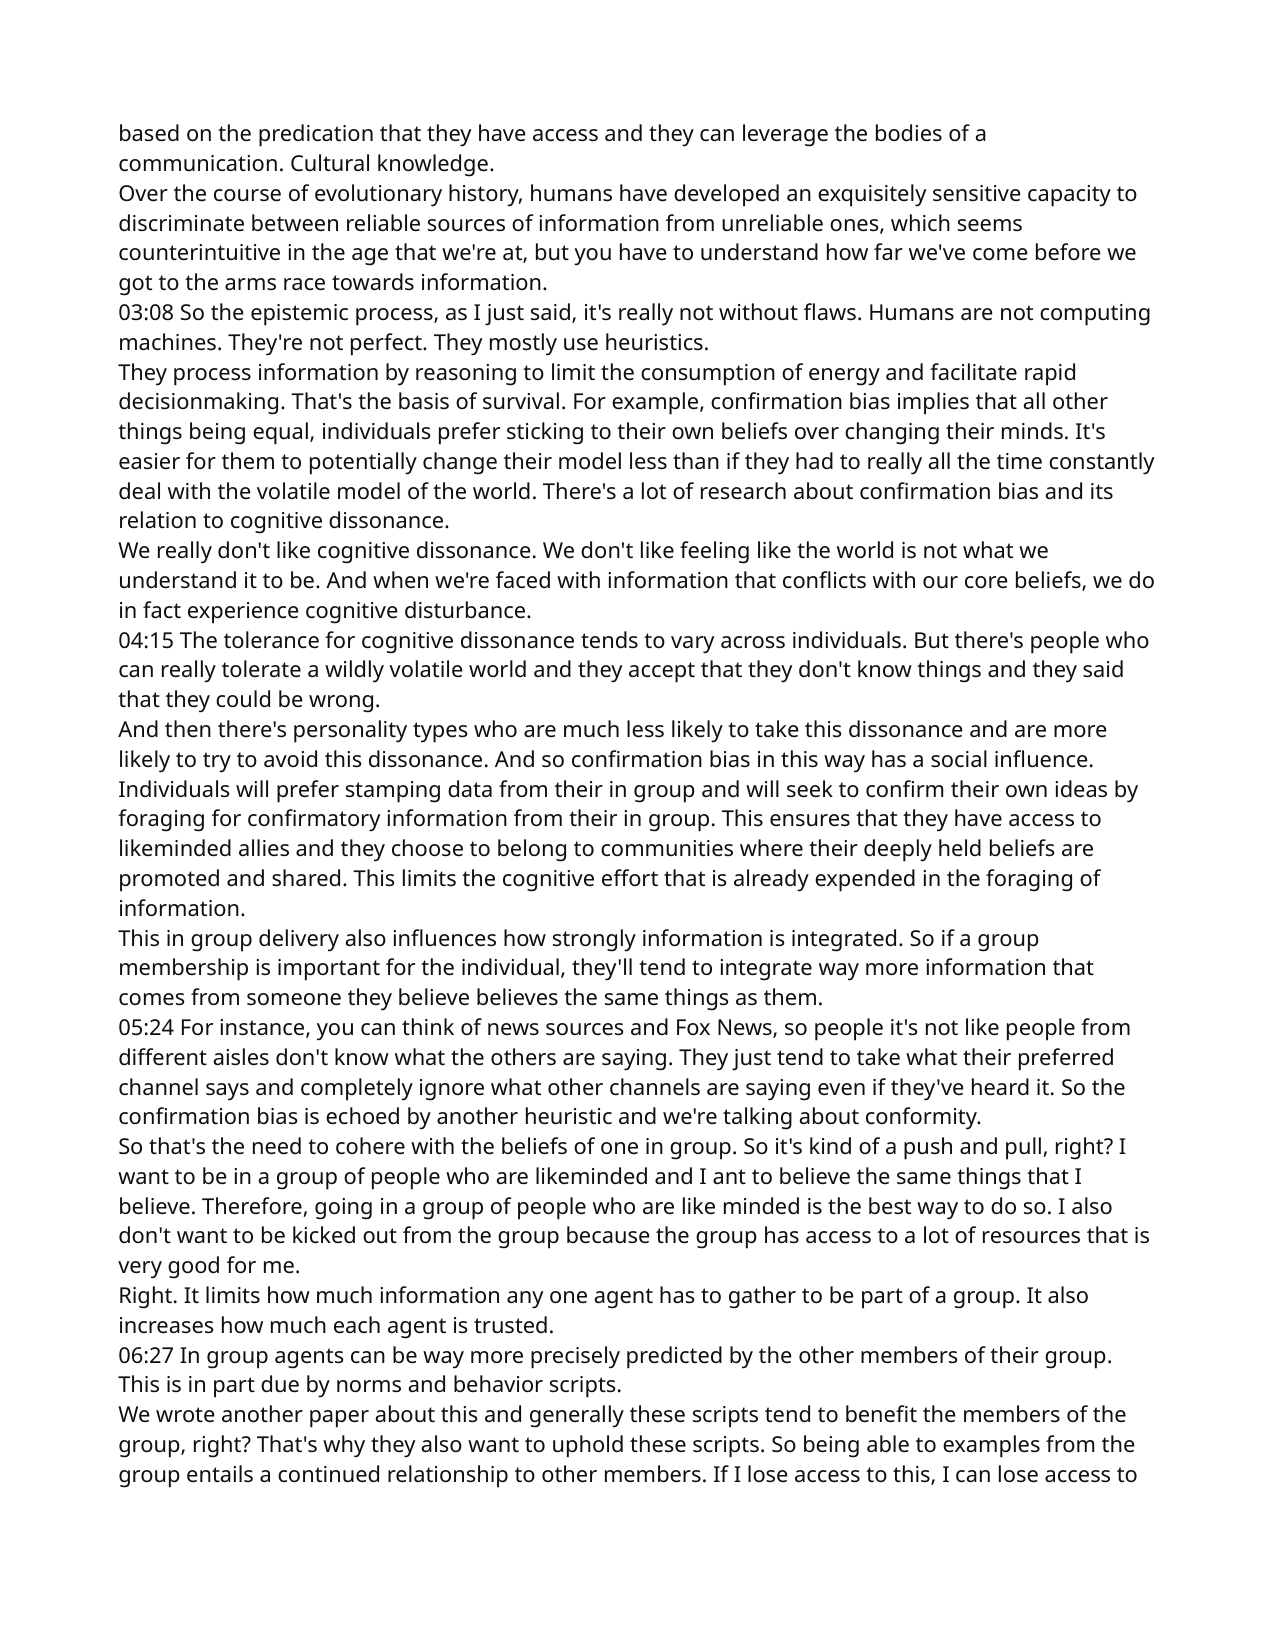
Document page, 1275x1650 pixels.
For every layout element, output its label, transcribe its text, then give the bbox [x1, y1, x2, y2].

text Over the course of evolutionary history, humans have developed an exquisitely sensitive capacity to discriminate between reliable sources of information from unreliable ones, which seems counterintuitive in the age that we're at, but you have to understand how far we've come before we got to the arms race towards information. [118, 178, 1157, 297]
text They process information by reasoning to limit the consumption of energy and facilitate rapid decisionmaking. That's the basis of survival. For example, confirmation bias implies that all other things being equal, individuals prefer sticking to their own beliefs over changing their minds. It's easier for them to potentially change their model less than if they had to really all the time constantly deal with the volatile model of the world. There's a lot of research about confirmation bias and its relation to cognitive dissonance. [118, 356, 1157, 535]
text 04:15 The tolerance for cognitive dissonance tends to vary across individuals. But there's people who can really tolerate a wildly volatile world and they accept that they don't know things and they said that they could be wrong. [118, 624, 1157, 714]
text And then there's personality types who are much less likely to take this dissonance and are more likely to try to avoid this dissonance. And so confirmation bias in this way has a social influence. Individuals will prefer stamping data from their in group and will seek to confirm their own ideas by foraging for confirmatory information from their in group. This ensures that they have access to likeminded allies and they choose to belong to communities where their deeply held beliefs are promoted and shared. This limits the cognitive effort that is already expended in the foraging of information. [118, 714, 1157, 922]
text This in group delivery also influences how strongly information is integrated. So if a group membership is important for the individual, they'll tend to integrate way more information that comes from someone they believe believes the same things as them. [118, 922, 1157, 1012]
text We really don't like cognitive dissonance. We don't like feeling like the world is not what we understand it to be. And when we're faced with information that conflicts with our core beliefs, we do in fact experience cognitive disturbance. [118, 535, 1157, 624]
text 03:08 So the epistemic process, as I just said, it's really not without flaws. Humans are not computing machines. They're not perfect. They mostly use heuristics. [118, 297, 1157, 356]
text Right. It limits how much information any one agent has to gather to be part of a group. It also increases how much each agent is trusted. [118, 1280, 1157, 1339]
text So that's the need to cohere with the beliefs of one in group. So it's kind of a push and pull, right? I want to be in a group of people who are likeminded and I ant to believe the same things that I believe. Therefore, going in a group of people who are like minded is the best way to do so. I also don't want to be kicked out from the group because the group has access to a lot of resources that is very good for me. [118, 1131, 1157, 1280]
text 05:24 For instance, you can think of news sources and Fox News, so people it's not like people from different aisles don't know what the others are saying. They just tend to take what their preferred channel says and completely ignore what other channels are saying even if they've heard it. So the confirmation bias is echoed by another heuristic and we're talking about conformity. [118, 1012, 1157, 1131]
text We wrote another paper about this and generally these scripts tend to benefit the members of the group, right? That's why they also want to uphold these scripts. So being able to examples from the group entails a continued relationship to other members. If I lose access to this, I can lose access to [118, 1399, 1157, 1488]
text based on the predication that they have access and they can leverage the bodies of a communication. Cultural knowledge. [118, 118, 1157, 178]
text 06:27 In group agents can be way more precisely predicted by the other members of their group. This is in part due by norms and behavior scripts. [118, 1339, 1157, 1399]
